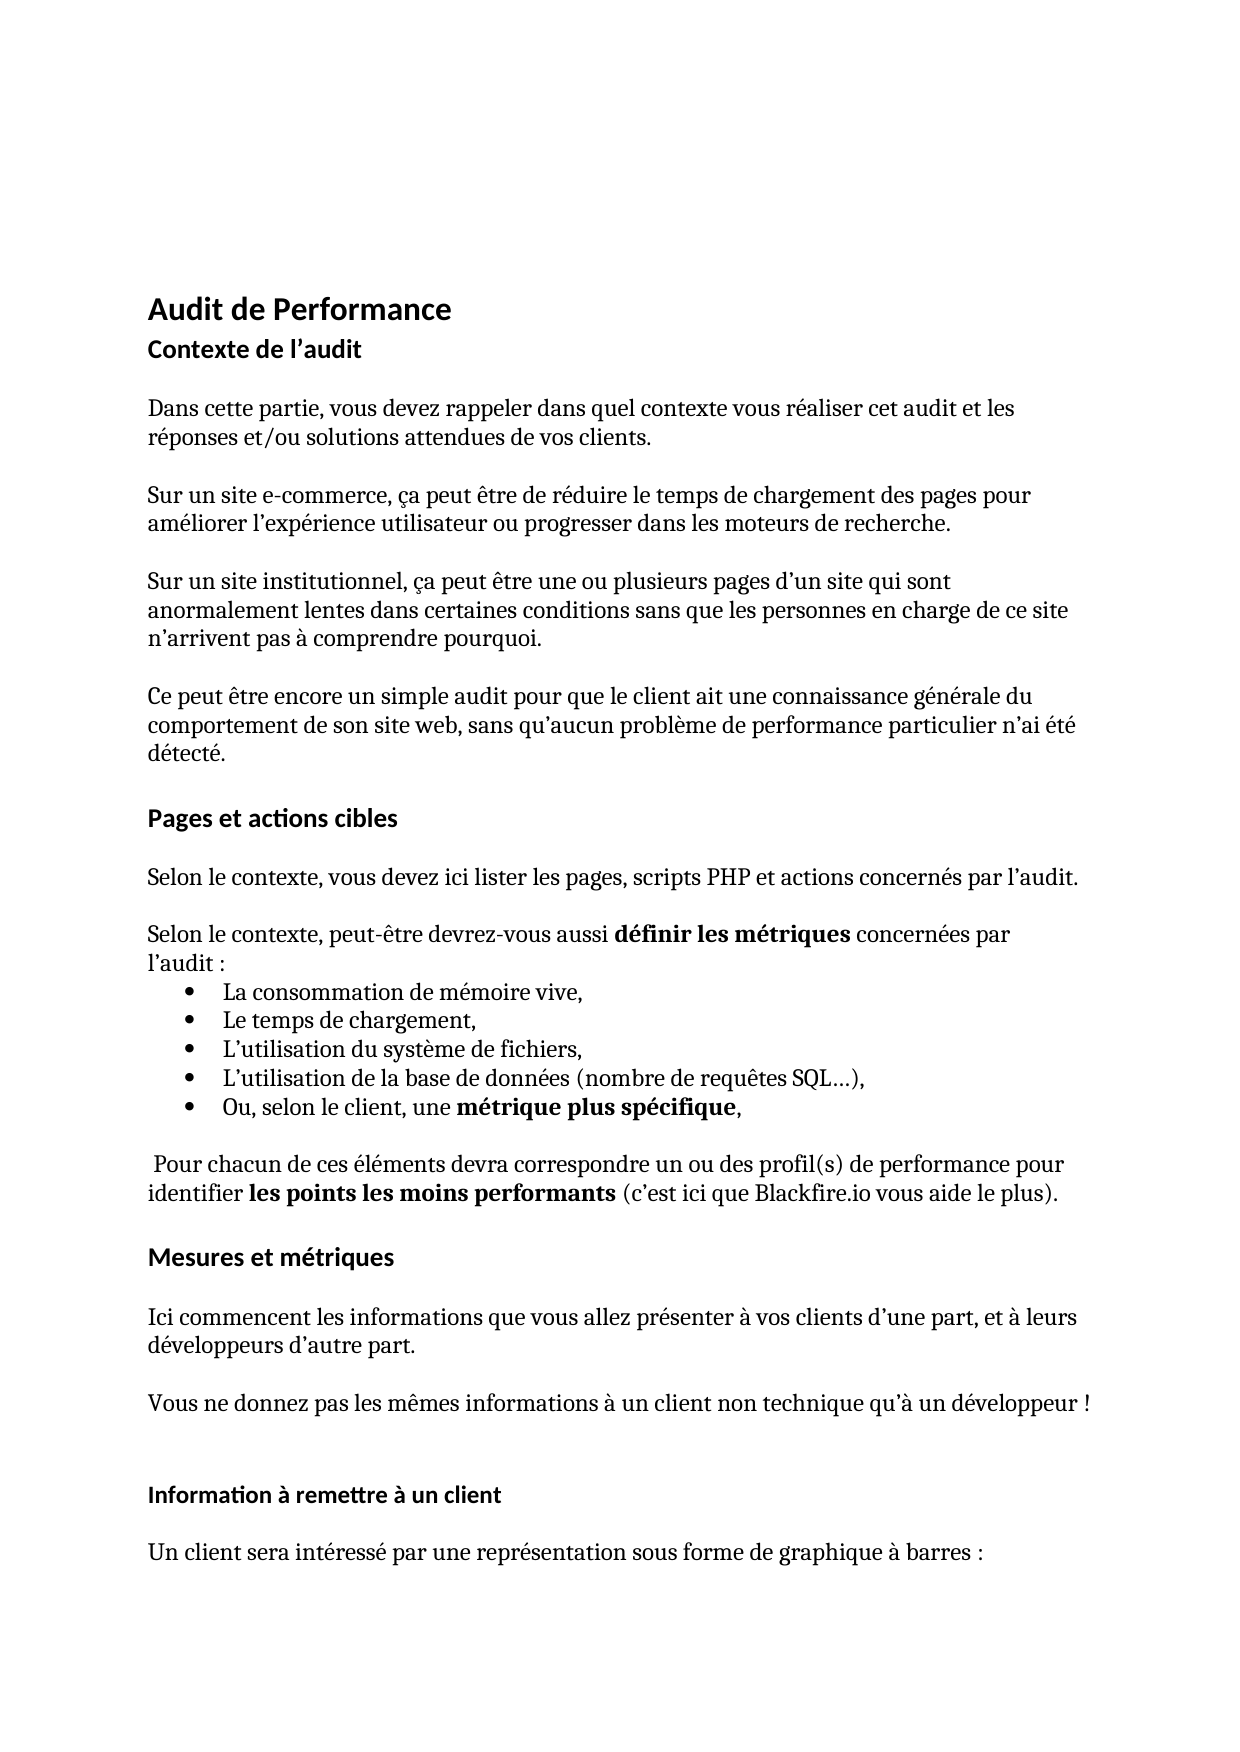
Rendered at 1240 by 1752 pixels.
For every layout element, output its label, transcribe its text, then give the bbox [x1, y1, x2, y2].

text Vous ne donnez pas les mêmes informations à un client non technique qu’à un développeur ! [148, 1389, 1092, 1417]
text Sur un site e-commerce, ça peut être de réduire le temps de chargement des pages pour améliorer l’expérience utilisateur ou progresser dans les moteurs de recherche. [148, 481, 1092, 538]
text Ici commencent les informations que vous allez présenter à vos clients d’une part, et à leurs développeurs d’autre part. [148, 1302, 1092, 1360]
list L’utilisation de la base de données (nombre de requêtes SQL…), [185, 1064, 1092, 1093]
text Ce peut être encore un simple audit pour que le client ait une connaissance générale du comportement de son site web, sans qu’aucun problème de performance particulier n’ai été détecté. [148, 682, 1092, 768]
text Sur un site institutionnel, ça peut être une ou plusieurs pages d’un site qui sont anormalement lentes dans certaines conditions sans que les personnes en charge de ce site n’arrivent pas à comprendre pourquoi. [148, 567, 1092, 653]
list L’utilisation du système de fichiers, [185, 1035, 1092, 1064]
text Dans cette partie, vous devez rappeler dans quel contexte vous réaliser cet audit et les réponses et/ou solutions attendues de vos clients. [148, 394, 1092, 481]
subtitle Audit de Performance [148, 288, 1092, 328]
text Selon le contexte, vous devez ici lister les pages, scripts PHP et actions concernés par l’audit. [148, 863, 1092, 891]
subtitle Mesures et métriques [148, 1241, 1092, 1274]
list La consommation de mémoire vive, [185, 978, 1092, 1006]
text Pour chacun de ces éléments devra correspondre un ou des profil(s) de performance pour identifier les points les moins performants (c’est ici que Blackfire.io vous aide le plus). [148, 1150, 1092, 1208]
text Un client sera intéressé par une représentation sous forme de graphique à barres : [148, 1538, 1092, 1567]
subtitle Pages et actions cibles [148, 801, 1092, 834]
subtitle Information à remettre à un client [148, 1479, 1092, 1509]
list Le temps de chargement, [185, 1006, 1092, 1035]
list Ou, selon le client, une métrique plus spécifique, [185, 1093, 1092, 1121]
subtitle Contexte de l’audit [148, 332, 1092, 366]
text Selon le contexte, peut-être devrez-vous aussi définir les métriques concernées par l’audit : [148, 920, 1092, 978]
